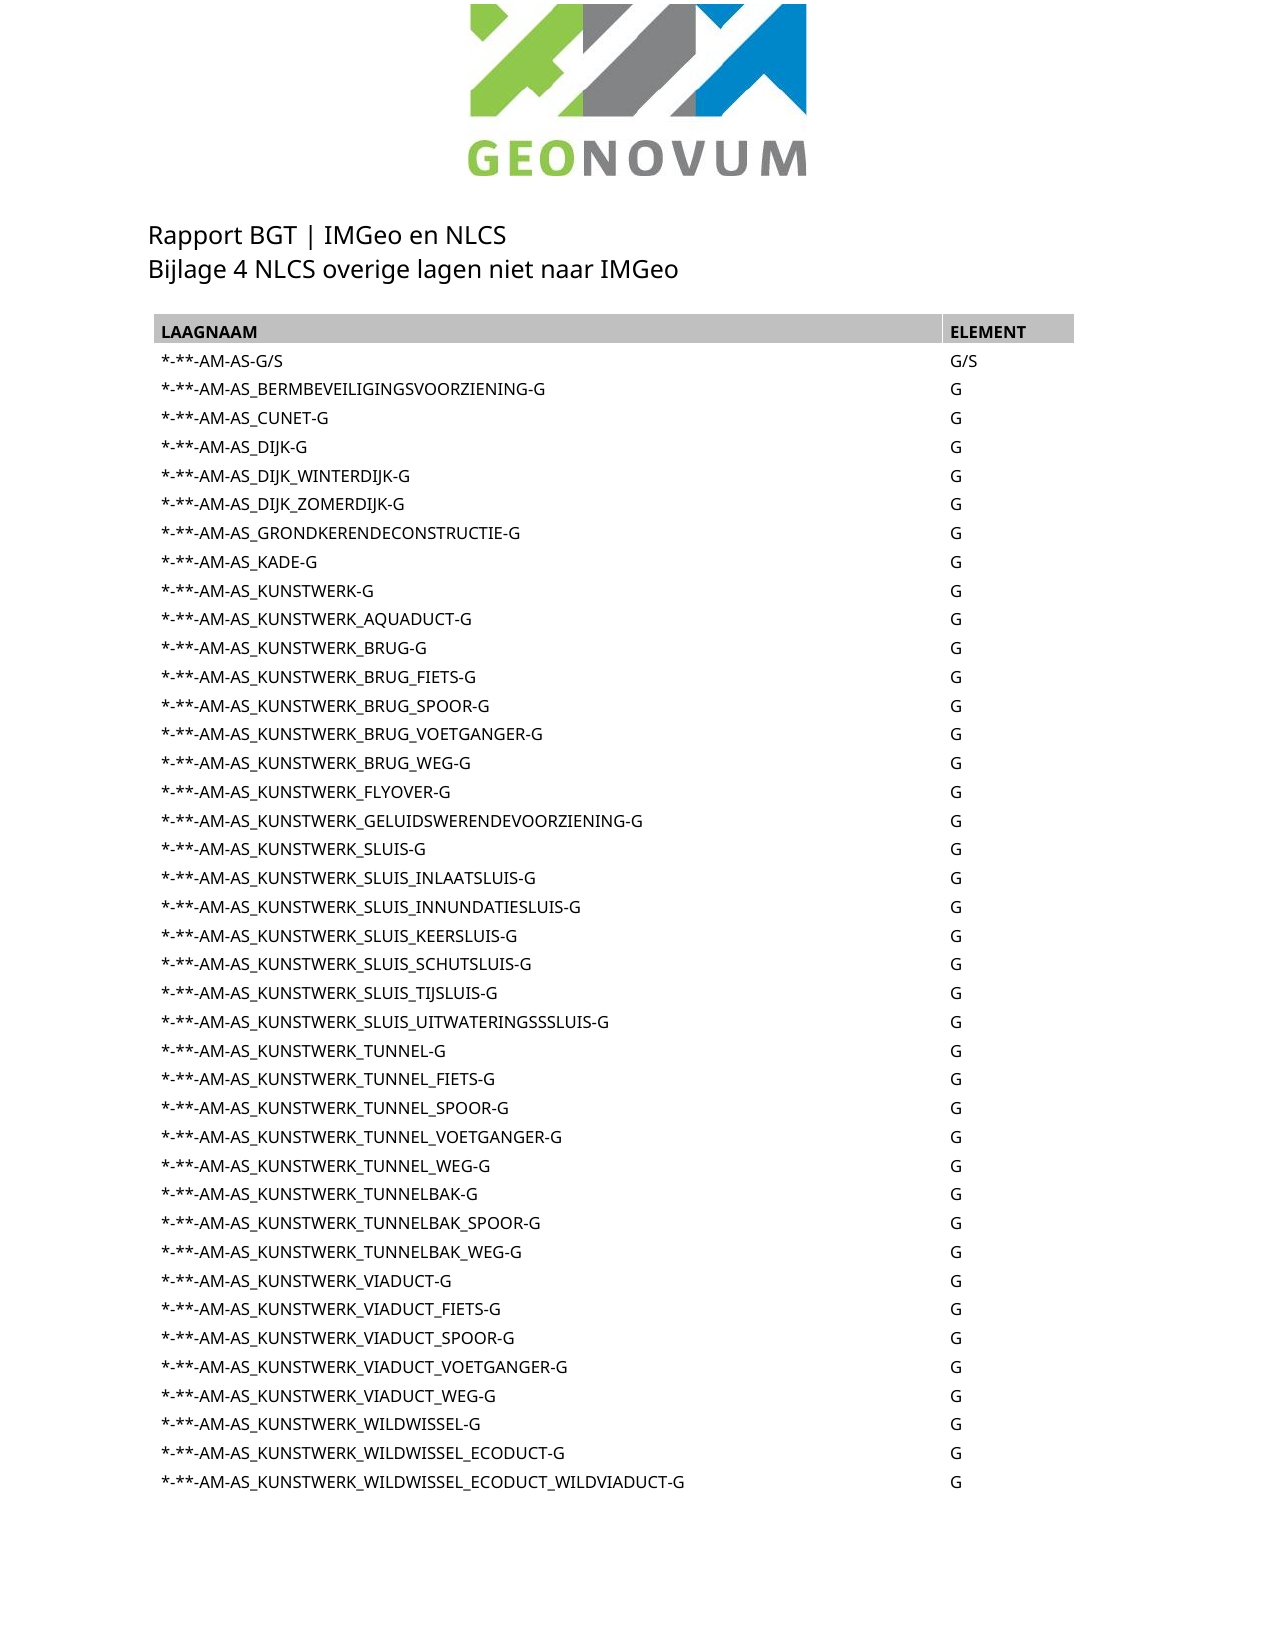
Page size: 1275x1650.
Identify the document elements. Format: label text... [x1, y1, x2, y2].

table_cell G [943, 1378, 1074, 1407]
table_cell G [943, 659, 1074, 688]
table_cell G [943, 372, 1074, 401]
table_cell G [943, 1464, 1074, 1493]
table_cell *-**-AM-AS_KUNSTWERK_VIADUCT_VOETGANGER-G [154, 1349, 942, 1378]
table_cell *-**-AM-AS_KUNSTWERK_TUNNELBAK_SPOOR-G [154, 1206, 942, 1234]
table_cell G [943, 1148, 1074, 1177]
table_cell G [943, 1119, 1074, 1148]
table_cell G [943, 487, 1074, 516]
table_cell G [943, 1177, 1074, 1206]
table_cell *-**-AM-AS_KUNSTWERK_SLUIS_KEERSLUIS-G [154, 918, 942, 947]
table_cell *-**-AM-AS-G/S [154, 343, 942, 372]
table_cell G [943, 1206, 1074, 1234]
table_cell *-**-AM-AS_KUNSTWERK-G [154, 573, 942, 602]
table_cell G [943, 1091, 1074, 1119]
table_cell *-**-AM-AS_KUNSTWERK_VIADUCT_SPOOR-G [154, 1321, 942, 1349]
table_cell G [943, 1292, 1074, 1321]
table_cell *-**-AM-AS_KUNSTWERK_TUNNEL_SPOOR-G [154, 1091, 942, 1119]
table_cell G [943, 861, 1074, 889]
table_cell *-**-AM-AS_KUNSTWERK_WILDWISSEL-G [154, 1407, 942, 1436]
table_cell *-**-AM-AS_KUNSTWERK_TUNNEL_FIETS-G [154, 1062, 942, 1091]
table_cell G [943, 1349, 1074, 1378]
table_cell *-**-AM-AS_KUNSTWERK_BRUG-G [154, 631, 942, 659]
table_cell G [943, 516, 1074, 544]
table_cell G [943, 602, 1074, 631]
table_cell *-**-AM-AS_KUNSTWERK_SLUIS_UITWATERINGSSSLUIS-G [154, 1004, 942, 1033]
table_cell G [943, 401, 1074, 429]
table_header ELEMENT [943, 314, 1074, 343]
table_cell G [943, 458, 1074, 487]
table_cell *-**-AM-AS_KUNSTWERK_TUNNEL-G [154, 1033, 942, 1062]
table_cell G [943, 889, 1074, 918]
table_cell *-**-AM-AS_KUNSTWERK_VIADUCT_WEG-G [154, 1378, 942, 1407]
table_cell *-**-AM-AS_KUNSTWERK_FLYOVER-G [154, 774, 942, 803]
table_cell G [943, 1234, 1074, 1263]
table_cell *-**-AM-AS_GRONDKERENDECONSTRUCTIE-G [154, 516, 942, 544]
table_cell *-**-AM-AS_KUNSTWERK_SLUIS_INLAATSLUIS-G [154, 861, 942, 889]
table_cell *-**-AM-AS_KUNSTWERK_VIADUCT-G [154, 1263, 942, 1292]
table_cell *-**-AM-AS_KUNSTWERK_SLUIS_INNUNDATIESLUIS-G [154, 889, 942, 918]
table_cell G [943, 803, 1074, 832]
table_cell G [943, 832, 1074, 861]
table_cell G [943, 1436, 1074, 1464]
table_cell G [943, 631, 1074, 659]
table_cell G [943, 774, 1074, 803]
table_cell G [943, 1407, 1074, 1436]
table_cell G [943, 976, 1074, 1004]
table_cell *-**-AM-AS_KUNSTWERK_BRUG_FIETS-G [154, 659, 942, 688]
table_cell G [943, 688, 1074, 717]
table_cell *-**-AM-AS_DIJK-G [154, 429, 942, 458]
table_cell *-**-AM-AS_KUNSTWERK_SLUIS_TIJSLUIS-G [154, 976, 942, 1004]
table_cell G [943, 1062, 1074, 1091]
table_cell G [943, 1004, 1074, 1033]
table_cell G [943, 429, 1074, 458]
table_cell *-**-AM-AS_BERMBEVEILIGINGSVOORZIENING-G [154, 372, 942, 401]
table_cell *-**-AM-AS_KUNSTWERK_BRUG_SPOOR-G [154, 688, 942, 717]
table_cell G [943, 746, 1074, 774]
table_cell *-**-AM-AS_DIJK_WINTERDIJK-G [154, 458, 942, 487]
table_cell *-**-AM-AS_KUNSTWERK_TUNNELBAK_WEG-G [154, 1234, 942, 1263]
table_cell *-**-AM-AS_KUNSTWERK_SLUIS_SCHUTSLUIS-G [154, 947, 942, 976]
table_cell *-**-AM-AS_KUNSTWERK_VIADUCT_FIETS-G [154, 1292, 942, 1321]
table_cell G [943, 717, 1074, 746]
table_cell *-**-AM-AS_KADE-G [154, 544, 942, 573]
table_cell *-**-AM-AS_KUNSTWERK_TUNNEL_VOETGANGER-G [154, 1119, 942, 1148]
table_cell *-**-AM-AS_KUNSTWERK_AQUADUCT-G [154, 602, 942, 631]
table_cell G [943, 918, 1074, 947]
table_cell *-**-AM-AS_KUNSTWERK_TUNNELBAK-G [154, 1177, 942, 1206]
table_cell G [943, 1321, 1074, 1349]
table_cell *-**-AM-AS_KUNSTWERK_WILDWISSEL_ECODUCT-G [154, 1436, 942, 1464]
table_cell *-**-AM-AS_DIJK_ZOMERDIJK-G [154, 487, 942, 516]
table_cell G [943, 544, 1074, 573]
table_cell *-**-AM-AS_KUNSTWERK_BRUG_WEG-G [154, 746, 942, 774]
table_cell G [943, 573, 1074, 602]
table_cell G [943, 1263, 1074, 1292]
table_cell G/S [943, 343, 1074, 372]
table_cell *-**-AM-AS_KUNSTWERK_WILDWISSEL_ECODUCT_WILDVIADUCT-G [154, 1464, 942, 1493]
table_cell *-**-AM-AS_KUNSTWERK_TUNNEL_WEG-G [154, 1148, 942, 1177]
table_cell *-**-AM-AS_KUNSTWERK_GELUIDSWERENDEVOORZIENING-G [154, 803, 942, 832]
table_cell G [943, 1033, 1074, 1062]
table_cell *-**-AM-AS_CUNET-G [154, 401, 942, 429]
table_cell *-**-AM-AS_KUNSTWERK_BRUG_VOETGANGER-G [154, 717, 942, 746]
table_cell *-**-AM-AS_KUNSTWERK_SLUIS-G [154, 832, 942, 861]
table_cell G [943, 947, 1074, 976]
table_header LAAGNAAM [154, 314, 942, 343]
